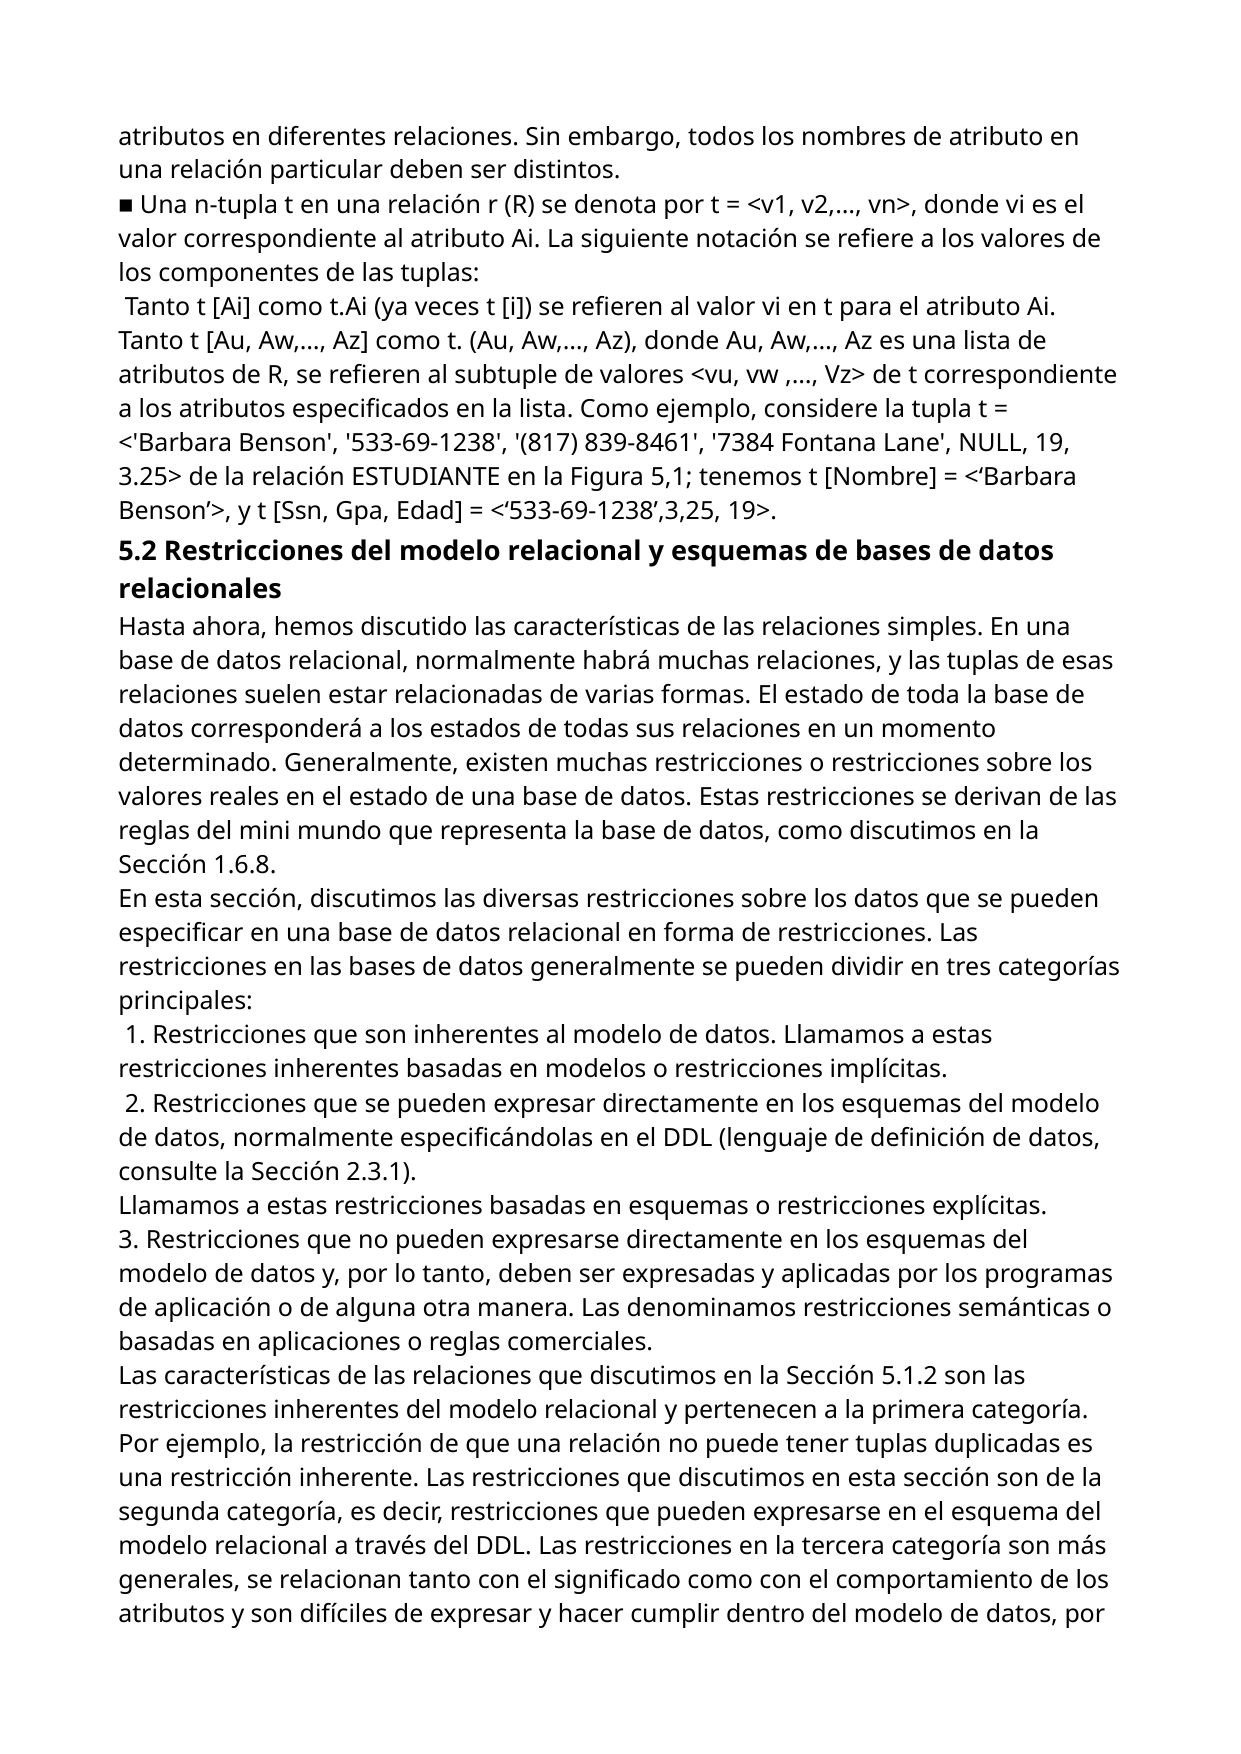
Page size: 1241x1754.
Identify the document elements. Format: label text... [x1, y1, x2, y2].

text Llamamos a estas restricciones basadas en esquemas o restricciones explícitas. [118, 1187, 1122, 1221]
text 3. Restricciones que no pueden expresarse directamente en los esquemas del modelo de datos y, por lo tanto, deben ser expresadas y aplicadas por los programas de aplicación o de alguna otra manera. Las denominamos restricciones semánticas o basadas en aplicaciones o reglas comerciales. [118, 1221, 1122, 1358]
text 2. Restricciones que se pueden expresar directamente en los esquemas del modelo de datos, normalmente especificándolas en el DDL (lenguaje de definición de datos, consulte la Sección 2.3.1). [118, 1085, 1122, 1187]
text atributos en diferentes relaciones. Sin embargo, todos los nombres de atributo en una relación particular deben ser distintos. [118, 118, 1122, 186]
text Tanto t [Ai] como t.Ai (ya veces t [i]) se refieren al valor vi en t para el atributo Ai. Tanto t [Au, Aw,…, Az] como t. (Au, Aw,…, Az), donde Au, Aw,…, Az es una lista de atributos de R, se refieren al subtuple de valores <vu, vw ,…, Vz> de t correspondiente a los atributos especificados en la lista. Como ejemplo, considere la tupla t = <'Barbara Benson', '533-69-1238', '(817) 839-8461', '7384 Fontana Lane', NULL, 19, 3.25> de la relación ESTUDIANTE en la Figura 5,1; tenemos t [Nombre] = <‘Barbara Benson’>, y t [Ssn, Gpa, Edad] = <‘533-69-1238’,3,25, 19>. [118, 288, 1122, 527]
text Las características de las relaciones que discutimos en la Sección 5.1.2 son las restricciones inherentes del modelo relacional y pertenecen a la primera categoría. Por ejemplo, la restricción de que una relación no puede tener tuplas duplicadas es una restricción inherente. Las restricciones que discutimos en esta sección son de la segunda categoría, es decir, restricciones que pueden expresarse en el esquema del modelo relacional a través del DDL. Las restricciones en la tercera categoría son más generales, se relacionan tanto con el significado como con el comportamiento de los atributos y son difíciles de expresar y hacer cumplir dentro del modelo de datos, por [118, 1358, 1122, 1630]
subtitle 5.2 Restricciones del modelo relacional y esquemas de bases de datos relacionales [118, 531, 1122, 607]
text Hasta ahora, hemos discutido las características de las relaciones simples. En una base de datos relacional, normalmente habrá muchas relaciones, y las tuplas de esas relaciones suelen estar relacionadas de varias formas. El estado de toda la base de datos corresponderá a los estados de todas sus relaciones en un momento determinado. Generalmente, existen muchas restricciones o restricciones sobre los valores reales en el estado de una base de datos. Estas restricciones se derivan de las reglas del mini mundo que representa la base de datos, como discutimos en la Sección 1.6.8. [118, 608, 1122, 881]
text En esta sección, discutimos las diversas restricciones sobre los datos que se pueden especificar en una base de datos relacional en forma de restricciones. Las restricciones en las bases de datos generalmente se pueden dividir en tres categorías principales: [118, 881, 1122, 1017]
text ■ Una n-tupla t en una relación r (R) se denota por t = <v1, v2,…, vn>, donde vi es el valor correspondiente al atributo Ai. La siguiente notación se refiere a los valores de los componentes de las tuplas: [118, 186, 1122, 288]
text 1. Restricciones que son inherentes al modelo de datos. Llamamos a estas restricciones inherentes basadas en modelos o restricciones implícitas. [118, 1017, 1122, 1085]
